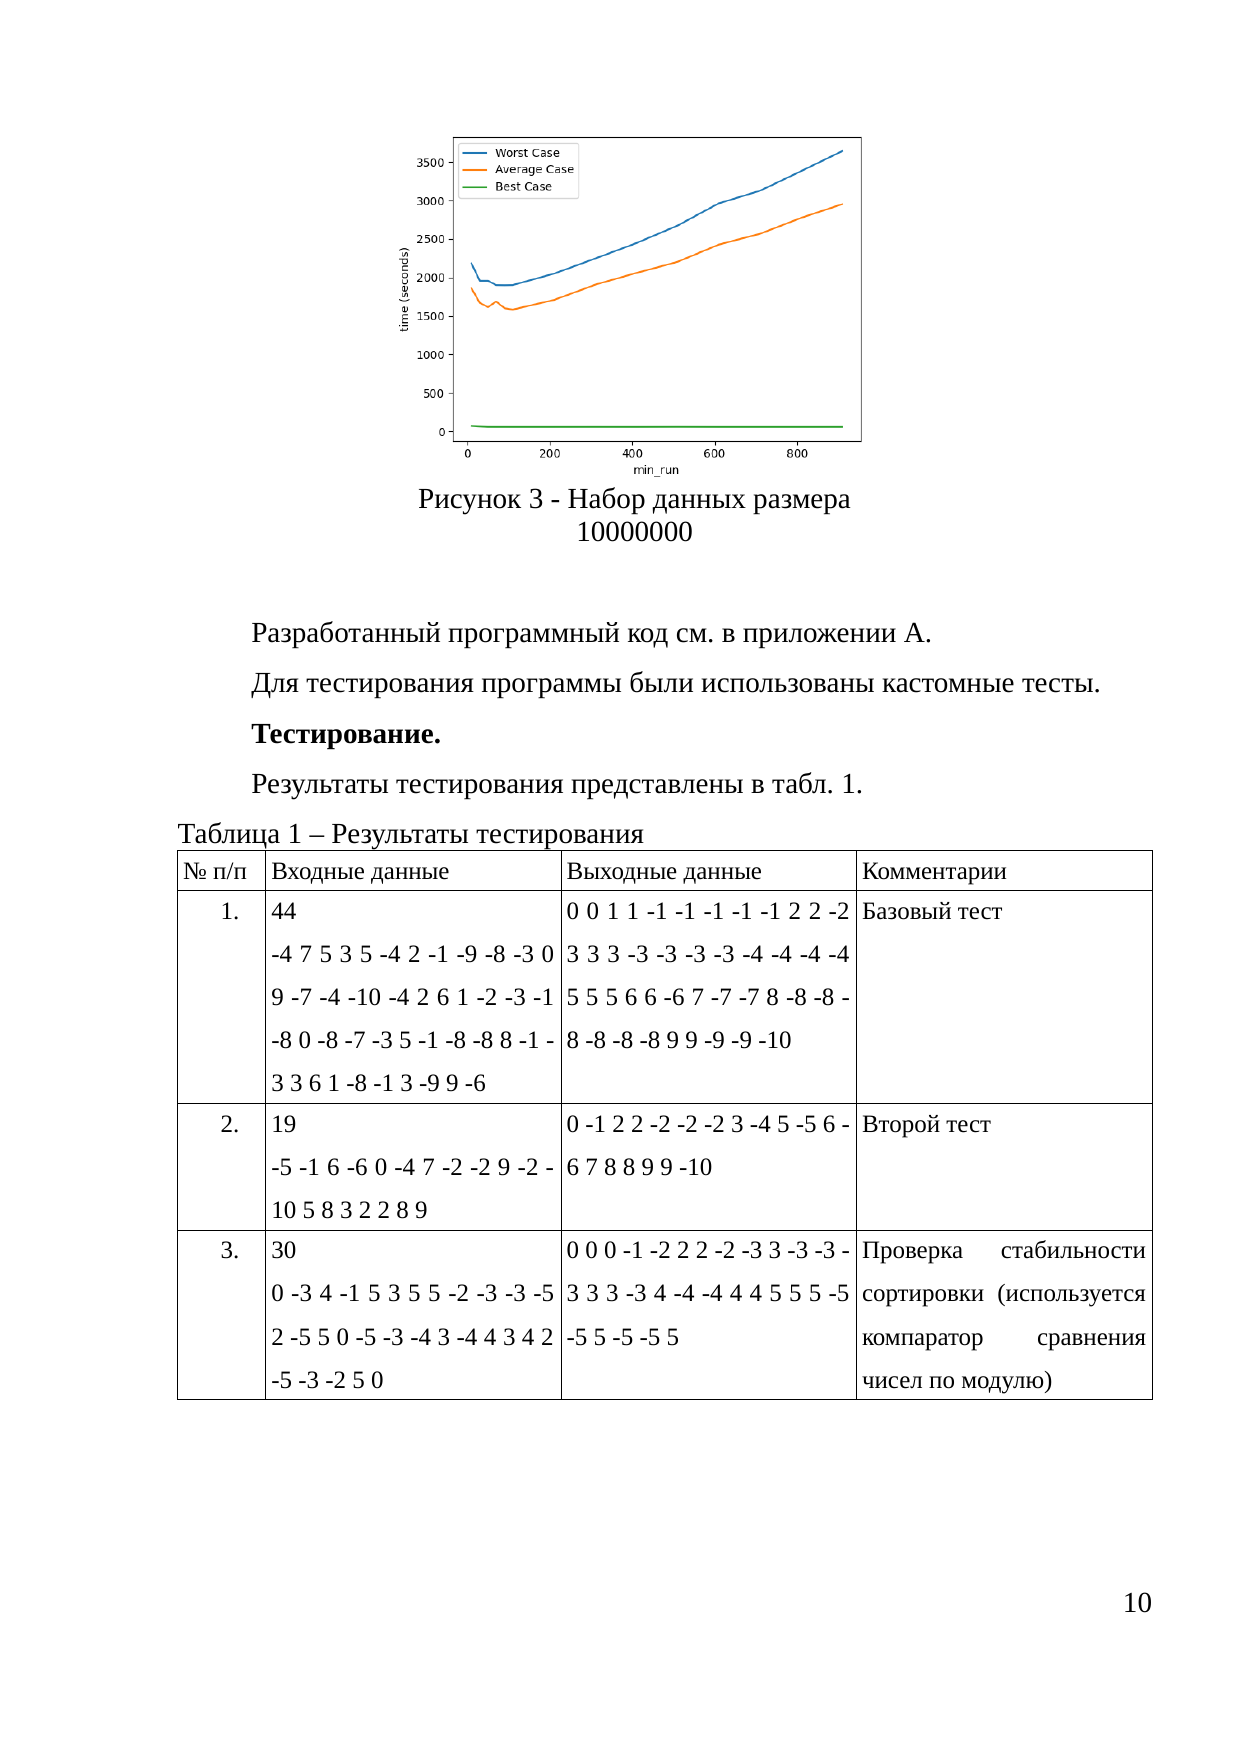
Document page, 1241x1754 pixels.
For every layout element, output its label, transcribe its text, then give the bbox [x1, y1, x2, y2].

table_header Выходные данные [562, 851, 856, 890]
table_cell 19 -5 -1 6 -6 0 -4 7 -2 -2 9 -2 -10 5 8 3 2 2 8 9 [266, 1104, 561, 1229]
table_header Комментарии [857, 851, 1152, 890]
table_cell Проверка стабильности сортировки (используется компаратор сравнения чисел по модулю) [857, 1231, 1152, 1399]
text Рисунок 3 - Набор данных размера 10000000 [394, 481, 875, 548]
text Результаты тестирования представлены в табл. 1. [177, 766, 1152, 799]
table_cell 30 0 -3 4 -1 5 3 5 5 -2 -3 -3 -5 2 -5 5 0 -5 -3 -4 3 -4 4 3 4 2 -5 -3 -2 5 0 [266, 1231, 561, 1399]
text Для тестирования программы были использованы кастомные тесты. [177, 665, 1152, 699]
table_header № п/п [178, 851, 265, 890]
table_cell [178, 1231, 265, 1399]
text Таблица 1 – Результаты тестирования [177, 816, 1152, 850]
table_cell [178, 1104, 265, 1229]
subtitle Тестирование. [177, 716, 1152, 749]
table_cell Базовый тест [857, 891, 1152, 1103]
table_cell 0 0 1 1 -1 -1 -1 -1 -1 2 2 -2 3 3 3 -3 -3 -3 -3 -4 -4 -4 -4 5 5 5 6 6 -6 7 -7 -7 8 -8 -8 -8 -8 -8 -8 9 9 -9 -9 -10 [562, 891, 856, 1103]
table_cell Второй тест [857, 1104, 1152, 1229]
table_cell 0 0 0 -1 -2 2 2 -2 -3 3 -3 -3 -3 3 3 -3 4 -4 -4 4 4 5 5 5 -5 -5 5 -5 -5 5 [562, 1231, 856, 1399]
table_cell 0 -1 2 2 -2 -2 -2 3 -4 5 -5 6 -6 7 8 8 9 9 -10 [562, 1104, 856, 1229]
table_cell [178, 891, 265, 1103]
table_header Входные данные [266, 851, 561, 890]
text Разработанный программный код см. в приложении А. [177, 615, 1152, 649]
picture [393, 131, 875, 481]
table_cell 44 -4 7 5 3 5 -4 2 -1 -9 -8 -3 0 9 -7 -4 -10 -4 2 6 1 -2 -3 -1 -8 0 -8 -7 -3 5 -1 -8 -8 8 -1 -3 3 6 1 -8 -1 3 -9 9 -6 [266, 891, 561, 1103]
